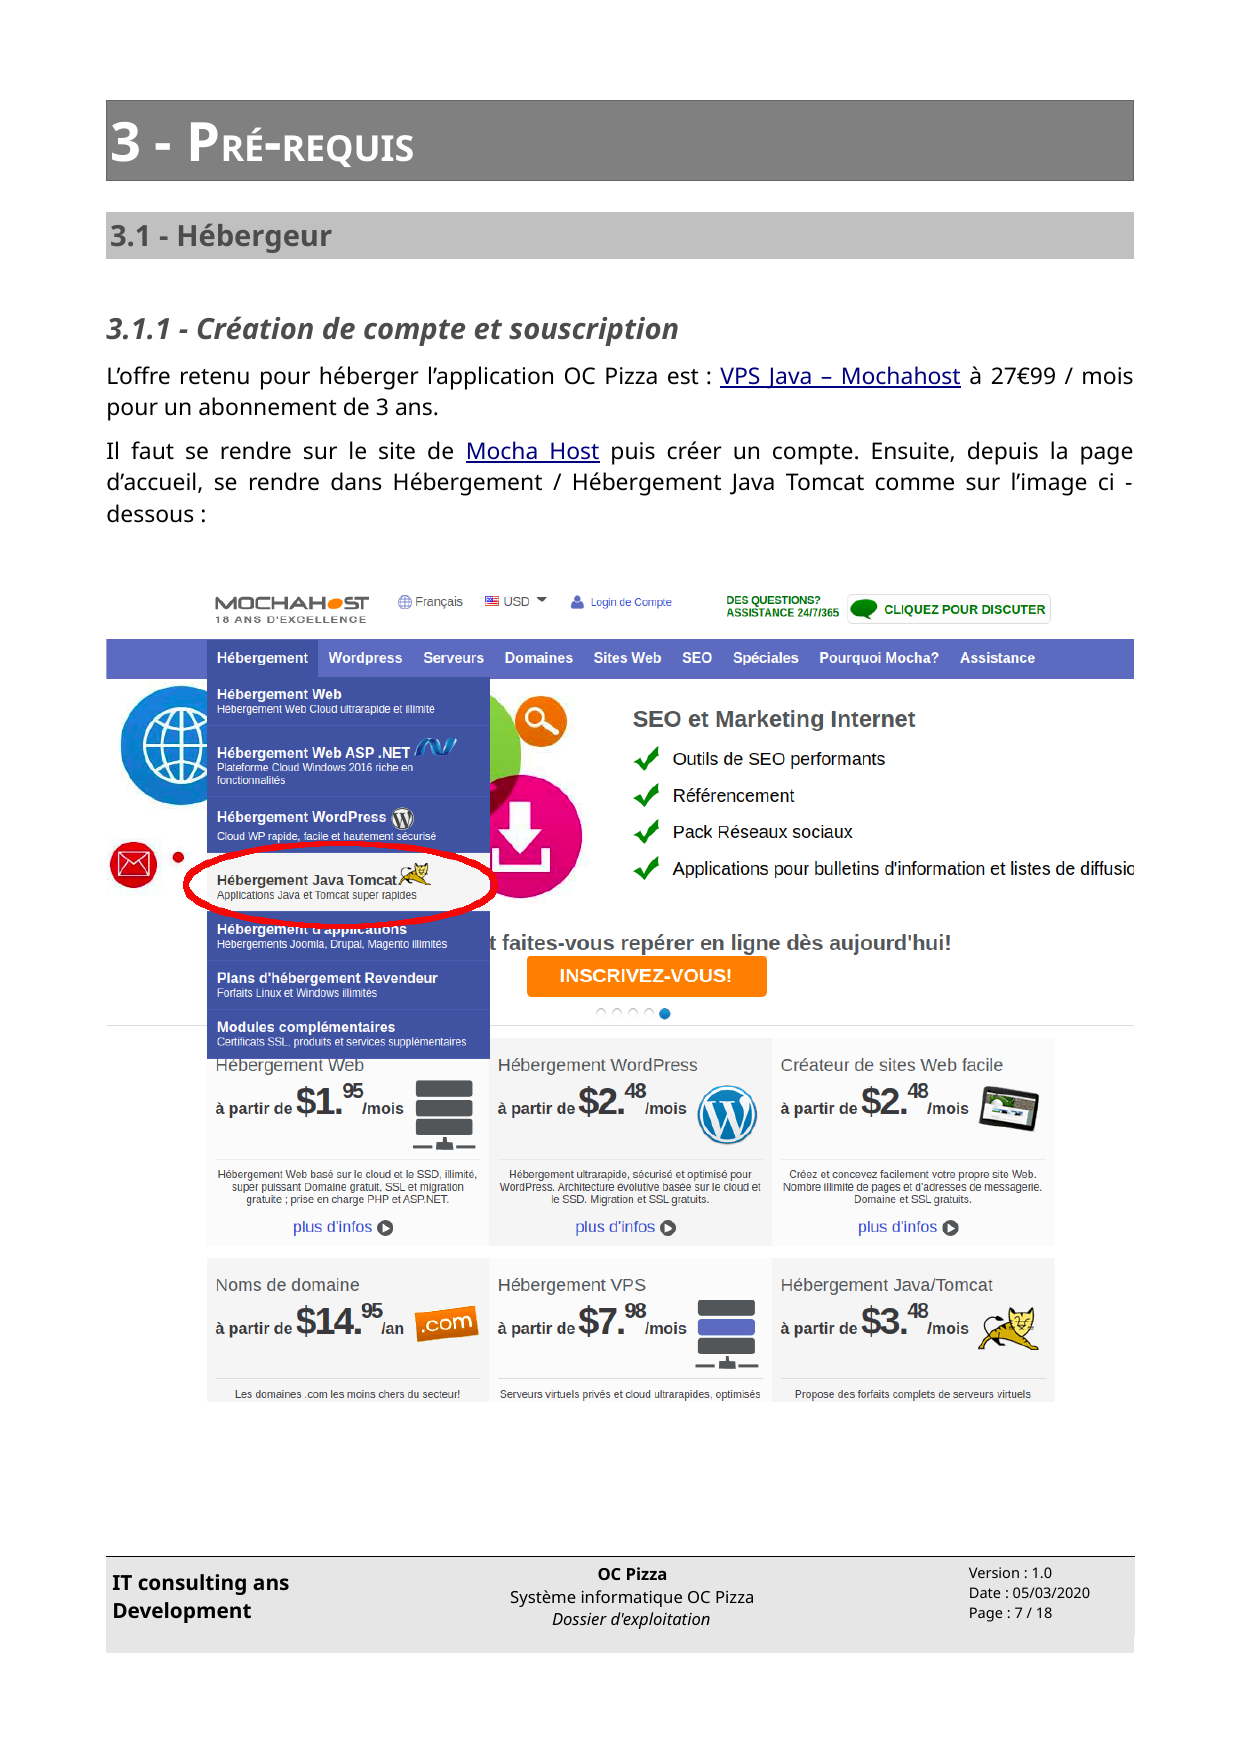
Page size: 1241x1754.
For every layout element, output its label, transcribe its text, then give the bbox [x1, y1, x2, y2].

text L’offre retenu pour héberger l’application OC Pizza est : VPS Java – Mochahost à 27€99 / mois pour un abonnement de 3 ans. [106, 360, 1134, 422]
text Il faut se rendre sur le site de Mocha Host puis créer un compte. Ensuite, depuis la page d’accueil, se rendre dans Hébergement / Hébergement Java Tomcat comme sur l’image ci -dessous : [106, 435, 1134, 529]
subtitle Pré-requis [107, 101, 1133, 180]
subtitle Création de compte et souscription [106, 308, 1134, 348]
subtitle Hébergeur [107, 213, 1133, 258]
picture [106, 585, 1134, 1402]
